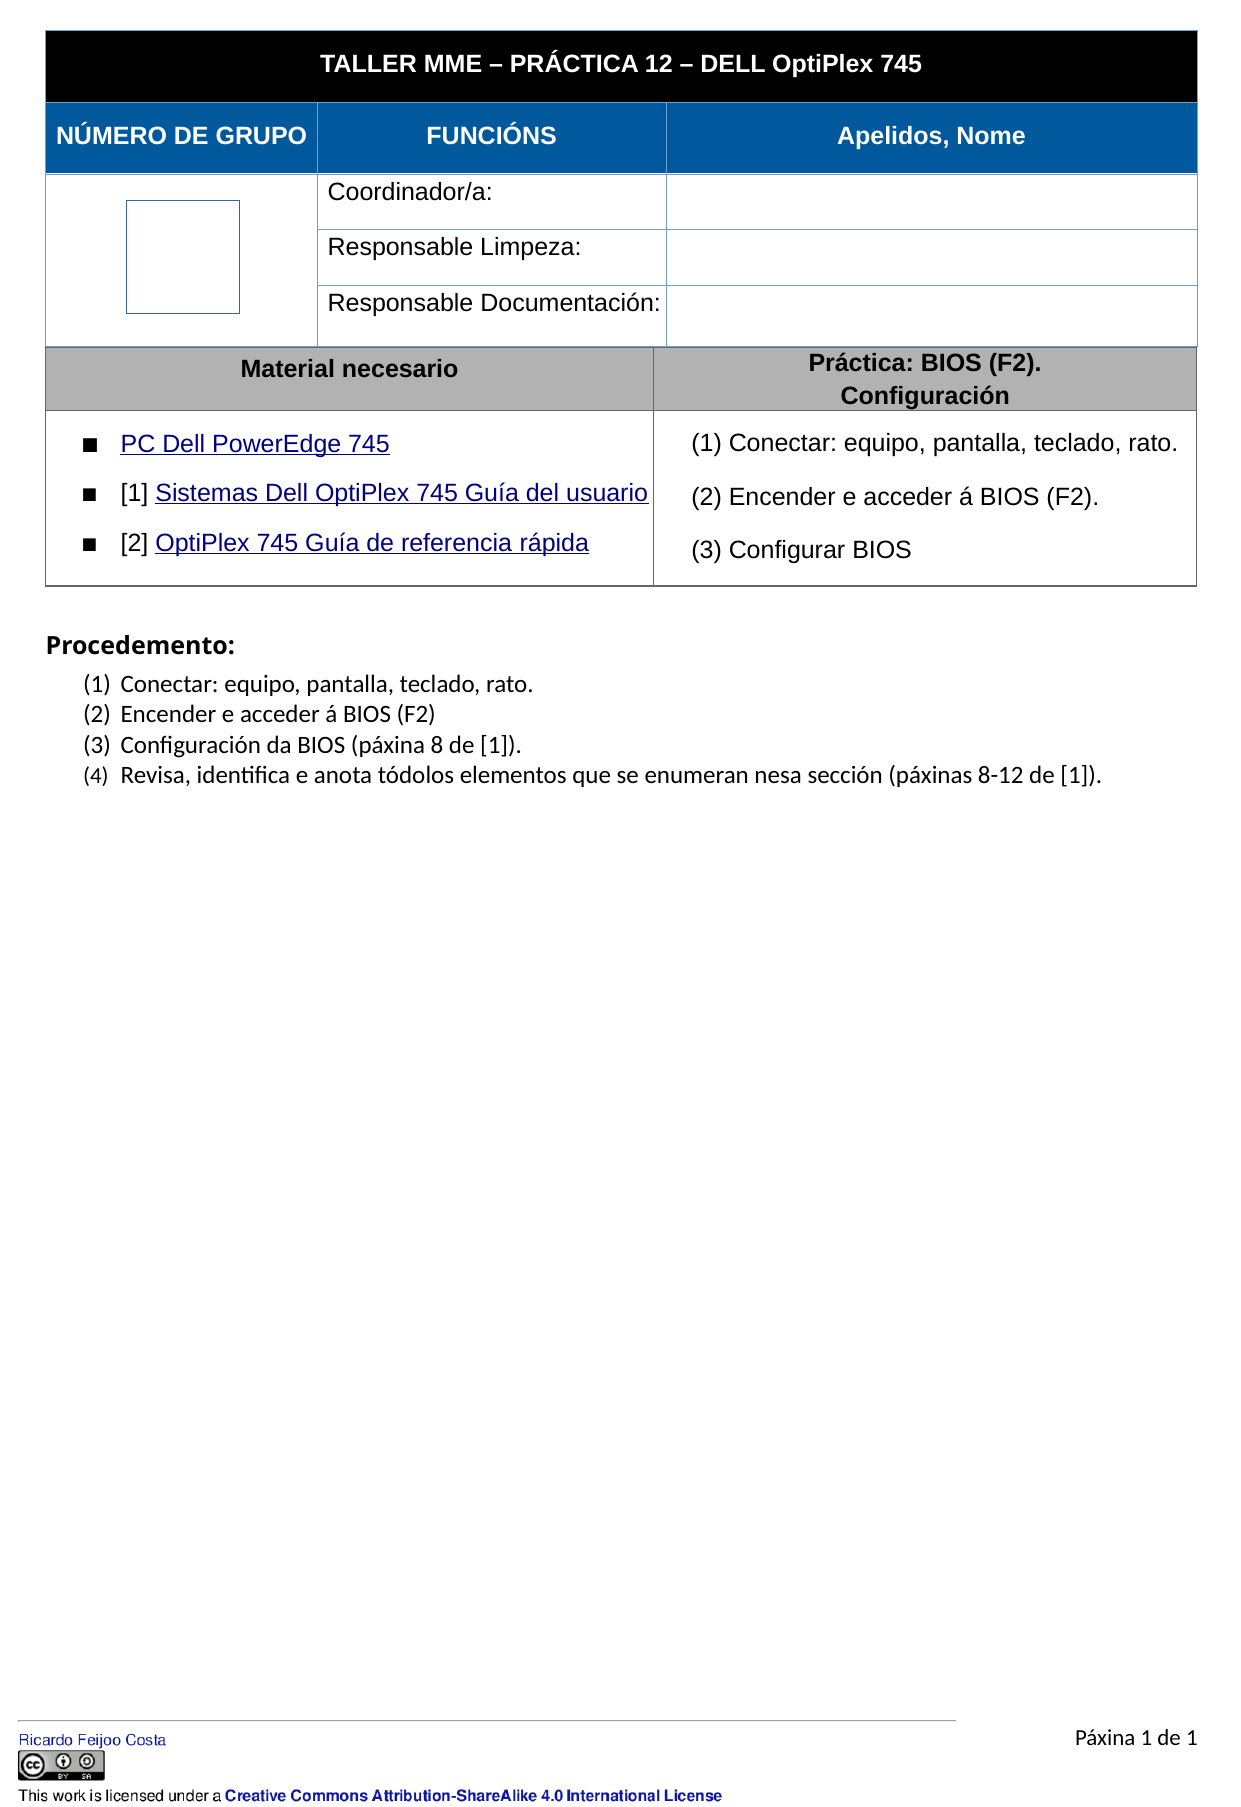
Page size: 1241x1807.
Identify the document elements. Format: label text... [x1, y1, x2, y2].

table_cell NÚMERO DE GRUPO [46, 103, 317, 173]
table_cell Responsable Documentación: [318, 286, 666, 346]
table_cell [667, 286, 1197, 346]
table_header Material necesario [46, 348, 653, 410]
table_cell [667, 175, 1197, 229]
table_cell PC Dell PowerEdge 745 [1] Sistemas Dell OptiPlex 745 Guía del usuario [2] OptiPlex 745 Guía de referencia rápida [46, 411, 653, 585]
list Encender e acceder á BIOS (F2) [83, 699, 1197, 729]
table_cell [46, 175, 317, 346]
table_cell [667, 230, 1197, 284]
list Revisa, identifica e anota tódolos elementos que se enumeran nesa sección (páxinas 8-12 de [1]). [83, 760, 1197, 790]
table_cell Apelidos, Nome [667, 103, 1197, 173]
list Conectar: equipo, pantalla, teclado, rato. [83, 668, 1197, 699]
table_header TALLER MME – PRÁCTICA 12 – DELL OptiPlex 745 [46, 31, 1197, 102]
table_cell FUNCIÓNS [318, 103, 666, 173]
table_cell Responsable Limpeza: [318, 230, 666, 284]
table_cell Conectar: equipo, pantalla, teclado, rato. Encender e acceder á BIOS (F2). Configurar BIOS [654, 411, 1196, 585]
table_header Práctica: BIOS (F2). Configuración [654, 348, 1196, 410]
list Configuración da BIOS (páxina 8 de [1]). [83, 729, 1197, 760]
text Procedemento: [45, 627, 1197, 661]
picture [8, 1715, 957, 1806]
table_cell Coordinador/a: [318, 175, 666, 229]
